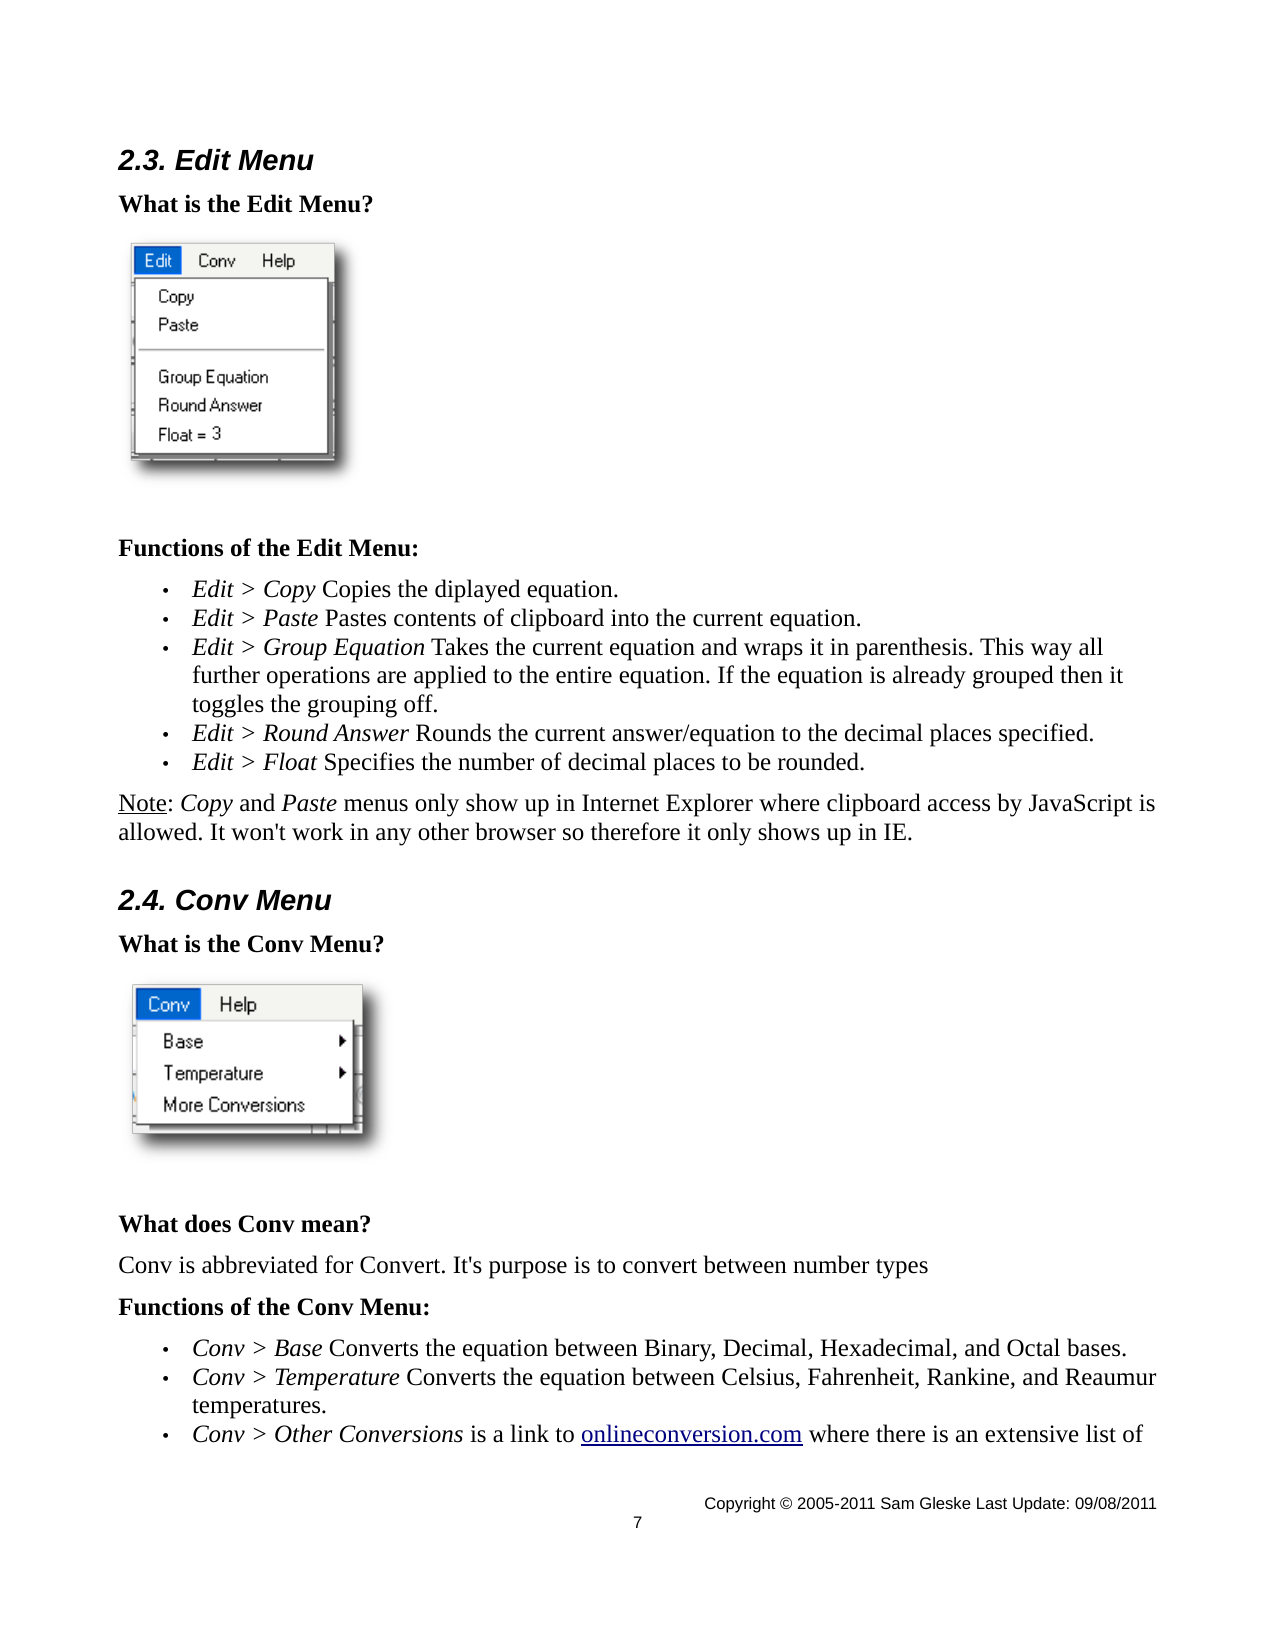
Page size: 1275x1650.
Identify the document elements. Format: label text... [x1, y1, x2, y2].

list Edit > Round Answer Rounds the current answer/equation to the decimal places specified. [162, 718, 1157, 747]
list Edit > Paste Pastes contents of clipboard into the current equation. [162, 603, 1157, 632]
list Edit > Copy Copies the diplayed equation. [162, 574, 1157, 603]
list Conv > Other Conversions is a link to onlineconversion.com where there is an extensive list of [162, 1419, 1157, 1448]
list Edit > Group Equation Takes the current equation and wraps it in parenthesis. This way all further operations are applied to the entire equation. If the equation is already grouped then it toggles the grouping off. [162, 632, 1157, 718]
text What does Conv mean? [118, 1209, 1157, 1238]
text What is the Edit Menu? [118, 189, 1157, 218]
picture [118, 230, 366, 492]
text Note: Copy and Paste menus only show up in Internet Explorer where clipboard access by JavaScript is allowed. It won't work in any other browser so therefore it only shows up in IE. [118, 788, 1157, 845]
list Conv > Base Converts the equation between Binary, Decimal, Hexadecimal, and Octal bases. [162, 1333, 1157, 1362]
text Conv is abbreviated for Convert. It's purpose is to convert between number types [118, 1251, 1157, 1279]
subtitle 2.3. Edit Menu [118, 143, 1157, 177]
text What is the Conv Menu? [118, 929, 1157, 958]
picture [118, 970, 398, 1169]
text Functions of the Edit Menu: [118, 533, 1157, 562]
text Functions of the Conv Menu: [118, 1292, 1157, 1321]
list Edit > Float Specifies the number of decimal places to be rounded. [162, 747, 1157, 775]
list Conv > Temperature Converts the equation between Celsius, Fahrenheit, Rankine, and Reaumur temperatures. [162, 1362, 1157, 1419]
subtitle 2.4. Conv Menu [118, 883, 1157, 916]
